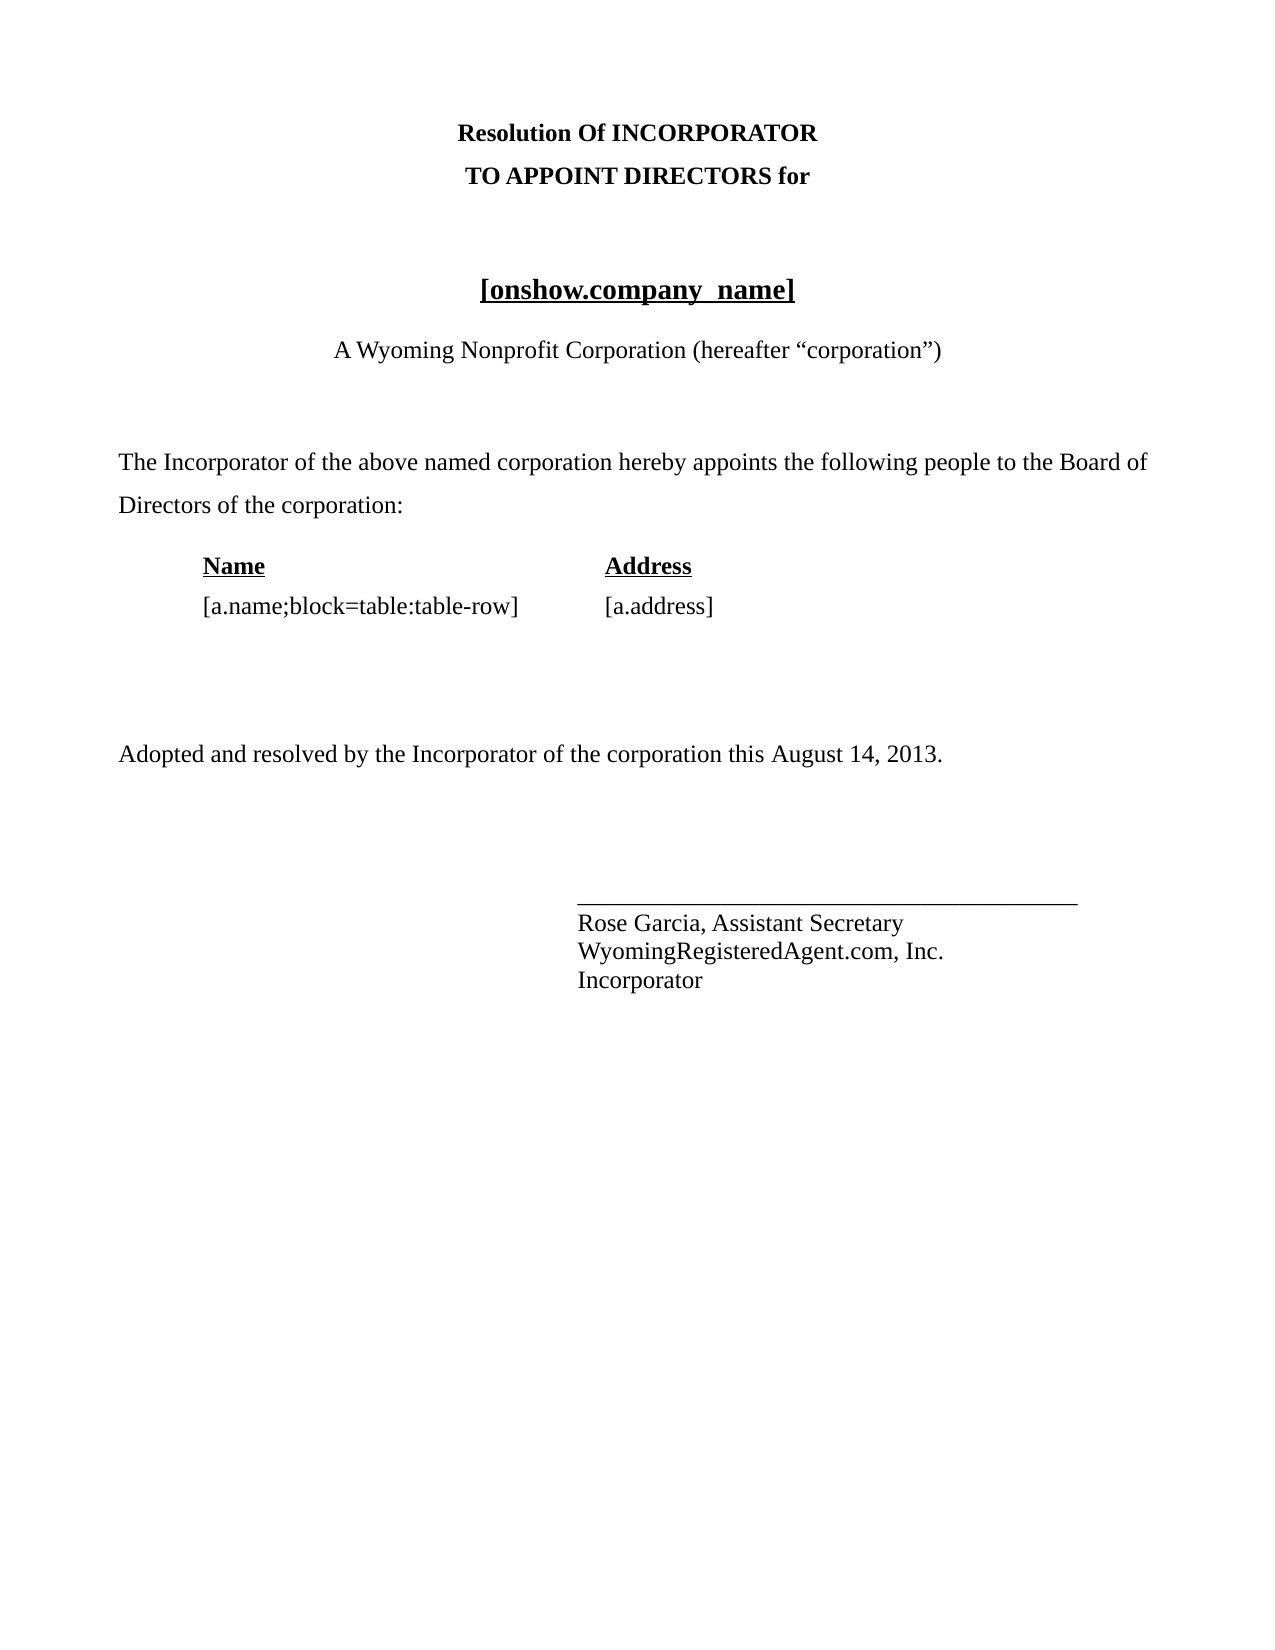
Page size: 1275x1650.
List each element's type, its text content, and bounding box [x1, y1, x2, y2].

text ________________________________________ Rose Garcia, Assistant Secretary [577, 879, 1157, 936]
text The Incorporator of the above named corporation hereby appoints the following people to the Board of Directors of the corporation: [118, 447, 1157, 518]
text A Wyoming Nonprofit Corporation (hereafter “corporation”) [118, 335, 1157, 364]
table_header Name [190, 545, 592, 586]
table_cell [a.address] [592, 586, 1157, 626]
text [onshow.company_name] [118, 272, 1157, 306]
table_header Address [592, 545, 1157, 586]
text Incorporator [577, 965, 1157, 994]
text Adopted and resolved by the Incorporator of the corporation this August 14, 2013. [118, 739, 1157, 768]
text WyomingRegisteredAgent.com, Inc. [577, 936, 1157, 965]
table_cell [a.name;block=table:table-row] [190, 586, 592, 626]
text Resolution Of INCORPORATOR TO APPOINT DIRECTORS for [118, 118, 1157, 190]
